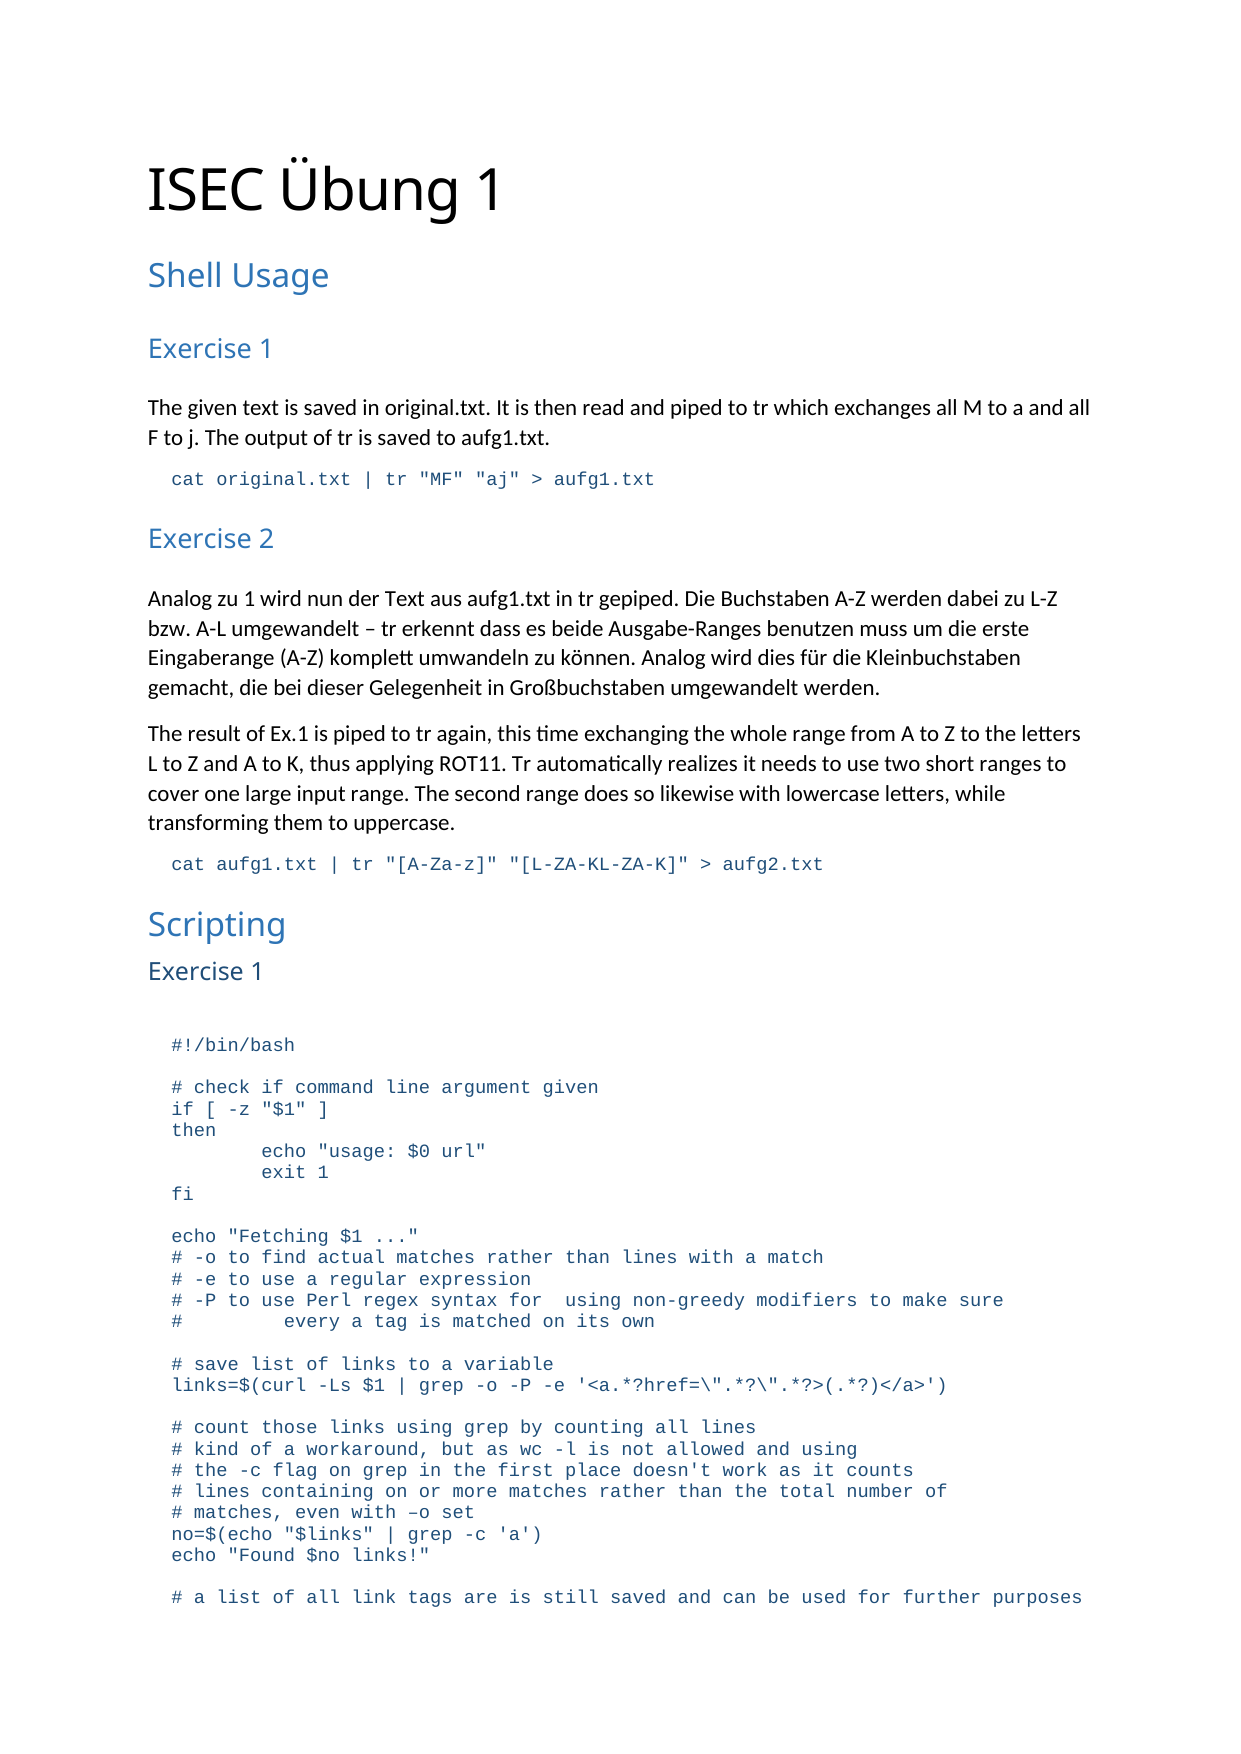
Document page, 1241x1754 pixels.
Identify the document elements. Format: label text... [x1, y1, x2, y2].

text # -o to find actual matches rather than lines with a match [171, 1248, 1093, 1269]
text cat aufg1.txt | tr "[A-Za-z]" "[L-ZA-KL-ZA-K]" > aufg2.txt [171, 855, 1093, 876]
text no=$(echo "$links" | grep -c 'a') [171, 1524, 1093, 1546]
subtitle Shell Usage [148, 252, 1093, 297]
text # lines containing on or more matches rather than the total number of [171, 1482, 1093, 1503]
text if [ -z "$1" ] [171, 1099, 1093, 1121]
text #!/bin/bash [171, 1036, 1093, 1057]
text fi [171, 1184, 1093, 1206]
subtitle Scripting [148, 901, 1093, 946]
text echo "Found $no links!" [171, 1546, 1093, 1567]
text links=$(curl -Ls $1 | grep -o -P -e '<a.*?href=\".*?\".*?>(.*?)</a>') [171, 1376, 1093, 1397]
text # count those links using grep by counting all lines [171, 1418, 1093, 1439]
text # -e to use a regular expression [171, 1269, 1093, 1291]
text # kind of a workaround, but as wc -l is not allowed and using [171, 1439, 1093, 1461]
text # check if command line argument given [171, 1078, 1093, 1099]
text The given text is saved in original.txt. It is then read and piped to tr which exchanges all M to a and all F to j. The output of tr is saved to aufg1.txt. [148, 393, 1093, 451]
subtitle Exercise 2 [148, 520, 1093, 557]
text cat original.txt | tr "MF" "aj" > aufg1.txt [171, 469, 1093, 491]
text # -P to use Perl regex syntax for using non-greedy modifiers to make sure [171, 1291, 1093, 1312]
text # a list of all link tags are is still saved and can be used for further purposes [171, 1588, 1093, 1609]
text echo "Fetching $1 ..." [171, 1227, 1093, 1248]
text # matches, even with –o set [171, 1503, 1093, 1524]
subtitle Exercise 1 [148, 329, 1093, 366]
text Analog zu 1 wird nun der Text aus aufg1.txt in tr gepiped. Die Buchstaben A-Z werden dabei zu L-Z bzw. A-L umgewandelt – tr erkennt dass es beide Ausgabe-Ranges benutzen muss um die erste Eingaberange (A-Z) komplett umwandeln zu können. Analog wird dies für die Kleinbuchstaben gemacht, die bei dieser Gelegenheit in Großbuchstaben umgewandelt werden. [148, 584, 1093, 701]
text exit 1 [171, 1163, 1093, 1184]
text # the -c flag on grep in the first place doesn't work as it counts [171, 1461, 1093, 1482]
subtitle Exercise 1 [148, 953, 1093, 987]
text The result of Ex.1 is piped to tr again, this time exchanging the whole range from A to Z to the letters L to Z and A to K, thus applying ROT11. Tr automatically realizes it needs to use two short ranges to cover one large input range. The second range does so likewise with lowercase letters, while transforming them to uppercase. [148, 719, 1093, 836]
text # save list of links to a variable [171, 1354, 1093, 1376]
text then [171, 1121, 1093, 1142]
text echo "usage: $0 url" [171, 1142, 1093, 1163]
text ISEC Übung 1 [148, 148, 1093, 227]
text # every a tag is matched on its own [171, 1312, 1093, 1333]
